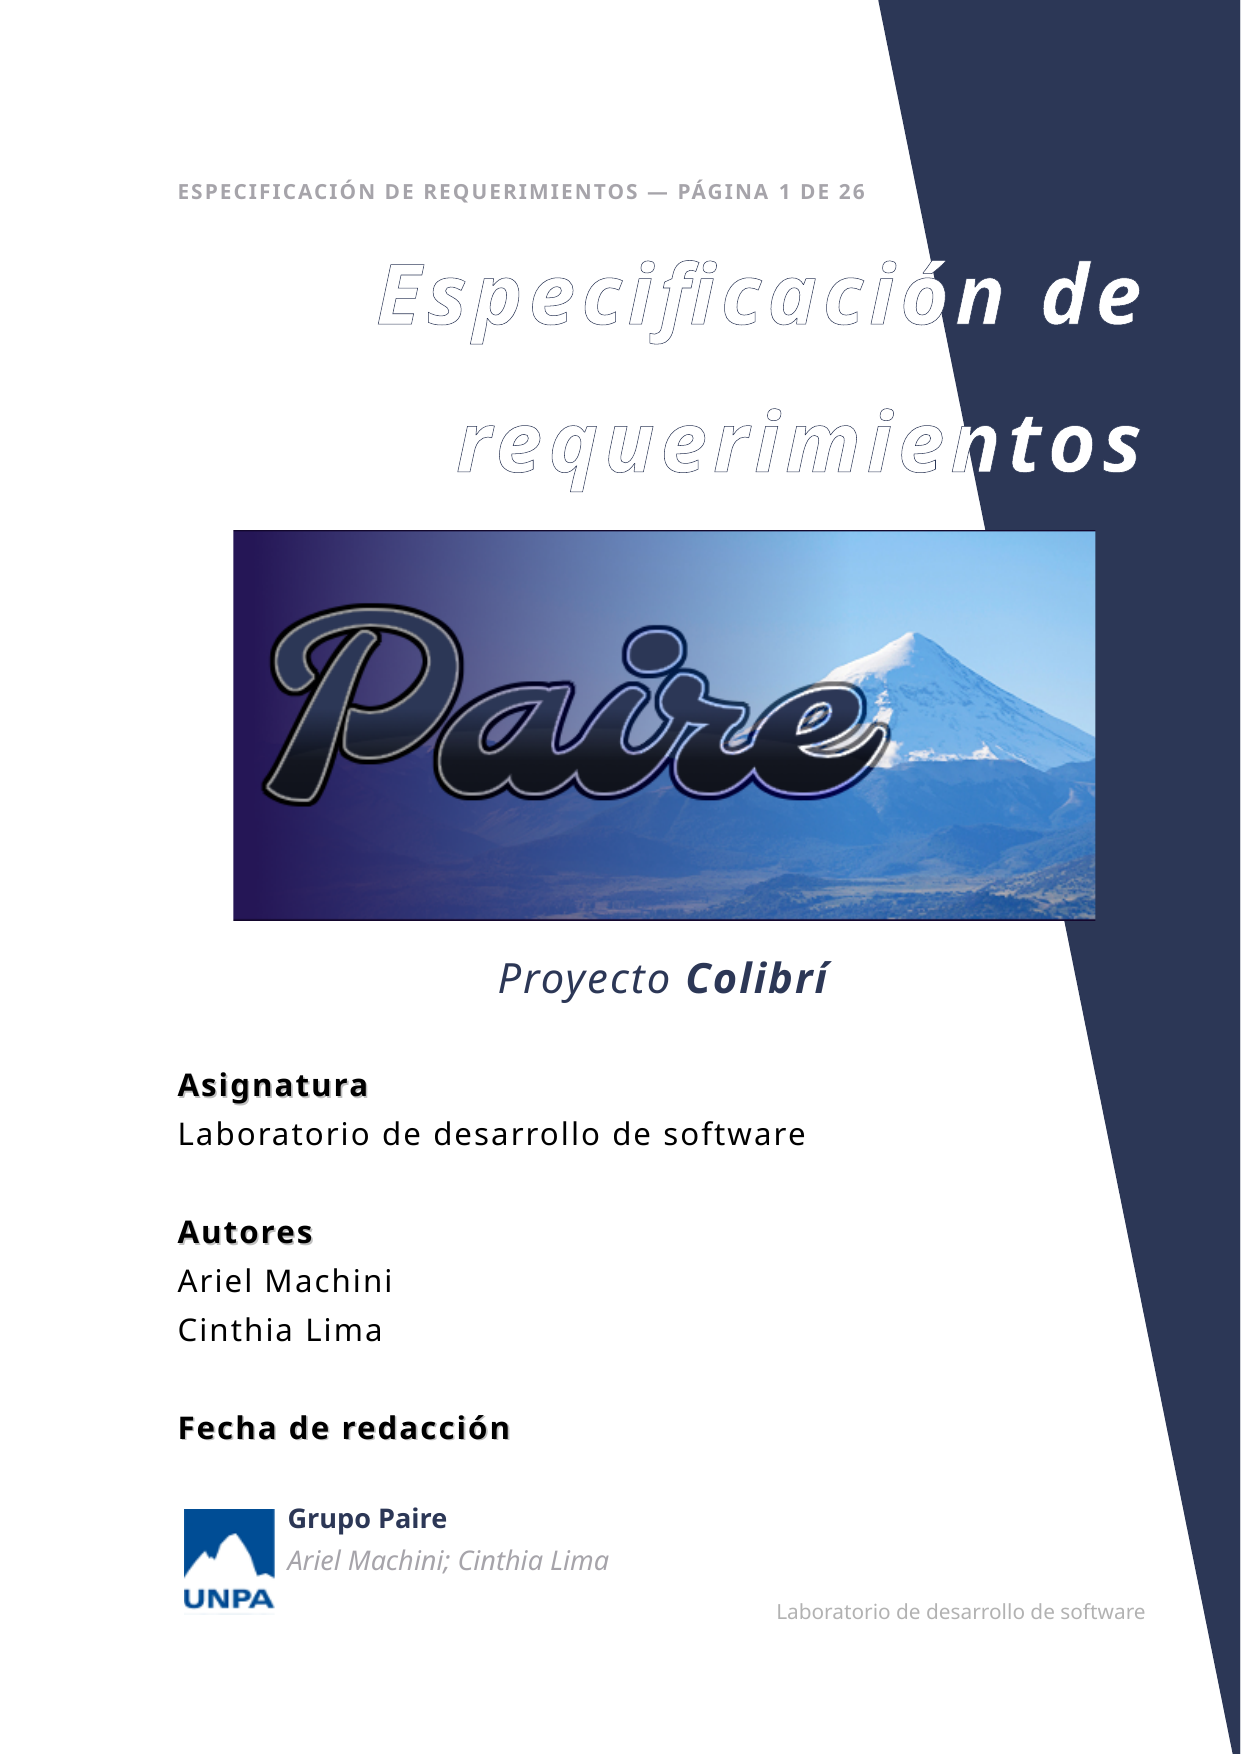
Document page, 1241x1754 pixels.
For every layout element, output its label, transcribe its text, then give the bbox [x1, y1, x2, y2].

text Proyecto Colibrí [177, 949, 1081, 1006]
picture [184, 1509, 275, 1615]
text Laboratorio de desarrollo de software [177, 1112, 1111, 1154]
text Ariel Machini [177, 1259, 1140, 1301]
text Autores [177, 1210, 1131, 1252]
text Especificación de requerimientos [177, 235, 978, 496]
text Cinthia Lima [177, 1308, 1150, 1350]
text Asignatura [177, 1063, 1101, 1106]
text Fecha de redacción [177, 1406, 1152, 1448]
picture [233, 530, 1096, 921]
